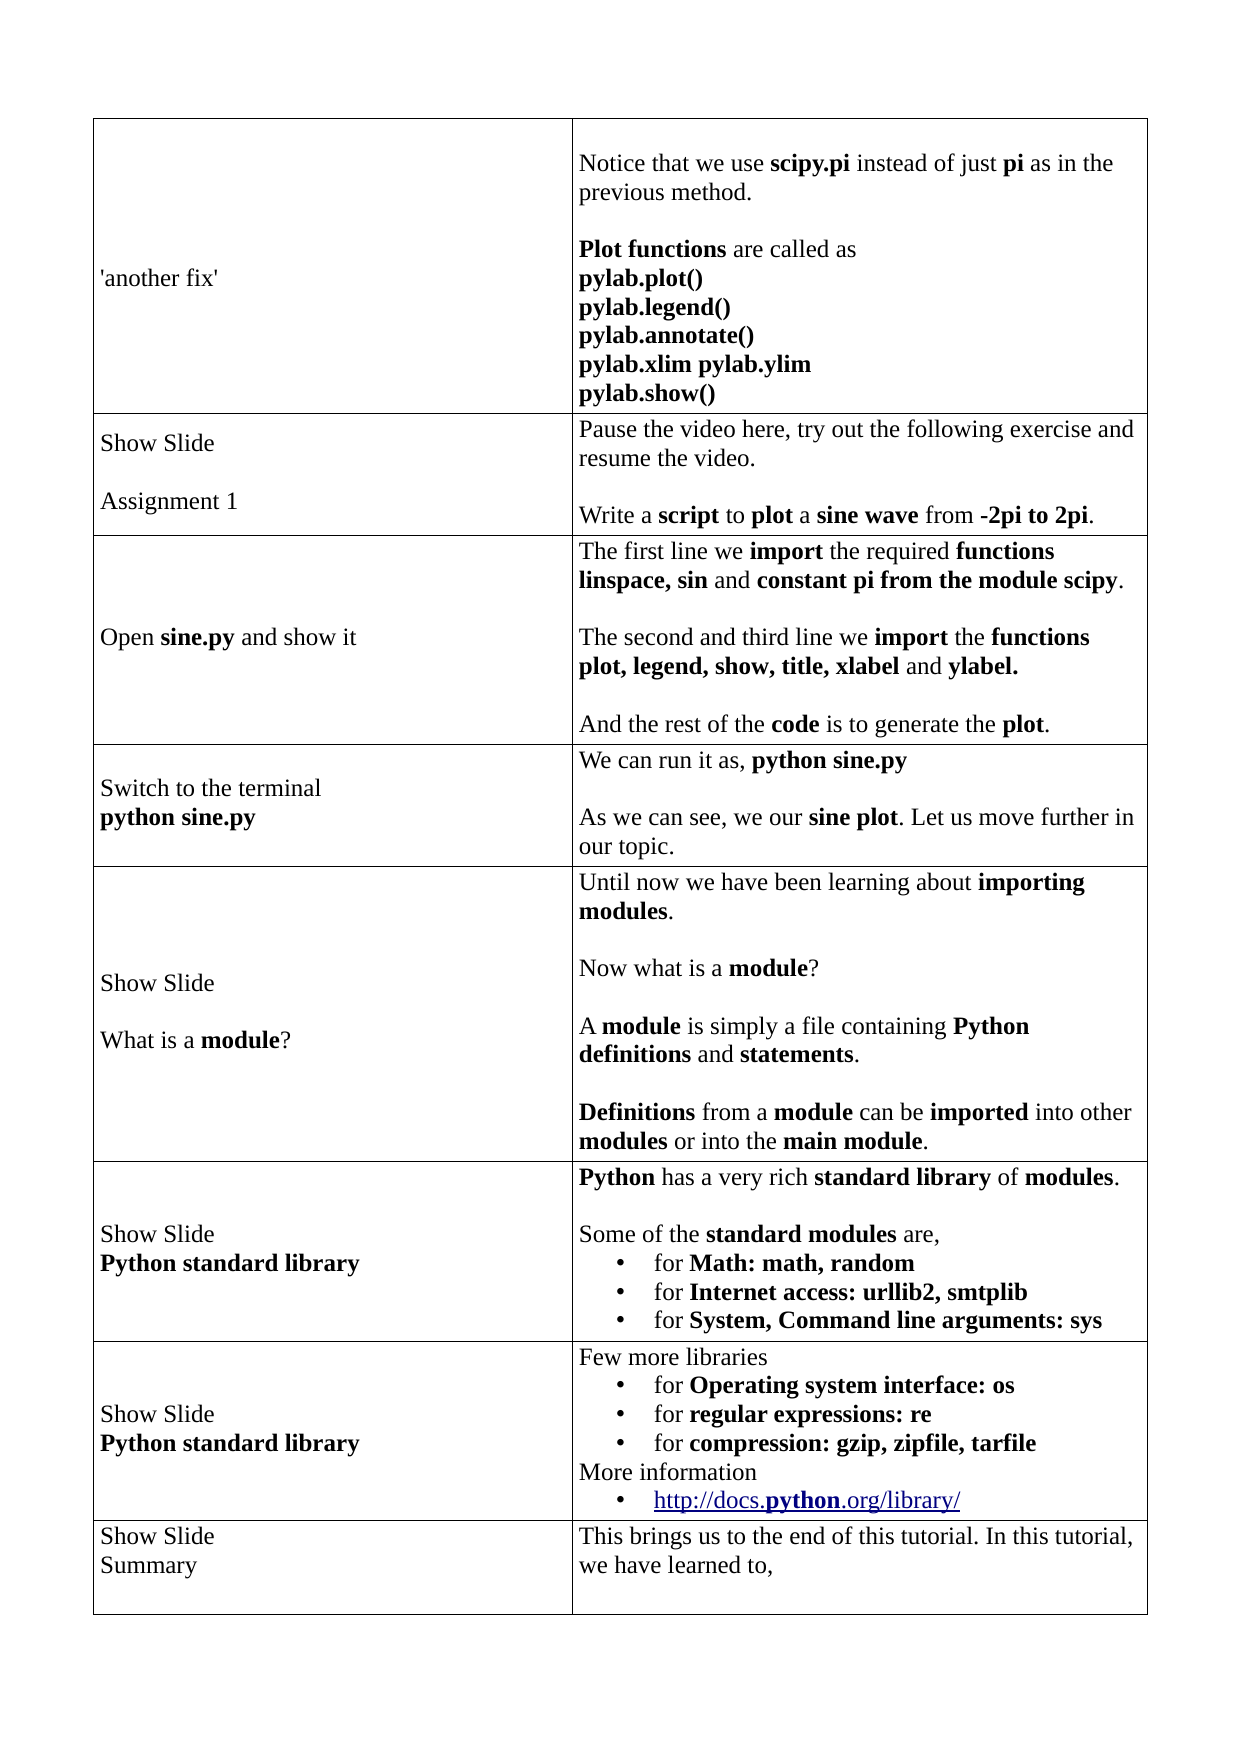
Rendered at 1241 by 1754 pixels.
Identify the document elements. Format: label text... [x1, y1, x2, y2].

table_cell Show Slide What is a module? [94, 867, 572, 1161]
table_cell Pause the video here, try out the following exercise and resume the video. Write a script to plot a sine wave from -2pi to 2pi. [573, 414, 1147, 535]
table_cell Show Slide Python standard library [94, 1342, 572, 1520]
table_cell 'another fix' [94, 119, 572, 413]
table_cell Python has a very rich standard library of modules. Some of the standard modules are, for Math: math, random for Internet access: urllib2, smtplib for System, Command line arguments: sys [573, 1162, 1147, 1341]
table_cell Show Slide Python standard library [94, 1162, 572, 1341]
table_cell Switch to the terminal python sine.py [94, 745, 572, 866]
table_cell Few more libraries for Operating system interface: os for regular expressions: re for compression: gzip, zipfile, tarfile More information http://docs.python.org/library/ [573, 1342, 1147, 1520]
table_cell Until now we have been learning about importing modules. Now what is a module? A module is simply a file containing Python definitions and statements. Definitions from a module can be imported into other modules or into the main module. [573, 867, 1147, 1161]
table_cell This brings us to the end of this tutorial. In this tutorial, we have learned to, Run scripts from command line, Import modules by specifying the module name followed by an asterisk. Import only the required functions from modules by specifying the function name. Use python standard library. [573, 1521, 1147, 1614]
table_cell Show Slide Summary [94, 1521, 572, 1614]
table_cell We can run it as, python sine.py As we can see, we our sine plot. Let us move further in our topic. [573, 745, 1147, 866]
table_cell The first line we import the required functions linspace, sin and constant pi from the module scipy. The second and third line we import the functions plot, legend, show, title, xlabel and ylabel. And the rest of the code is to generate the plot. [573, 536, 1147, 744]
table_cell Notice that we use scipy.pi instead of just pi as in the previous method. Plot functions are called as pylab.plot() pylab.legend() pylab.annotate() pylab.xlim pylab.ylim pylab.show() [573, 119, 1147, 413]
table_cell Open sine.py and show it [94, 536, 572, 744]
table_cell Show Slide Assignment 1 [94, 414, 572, 535]
